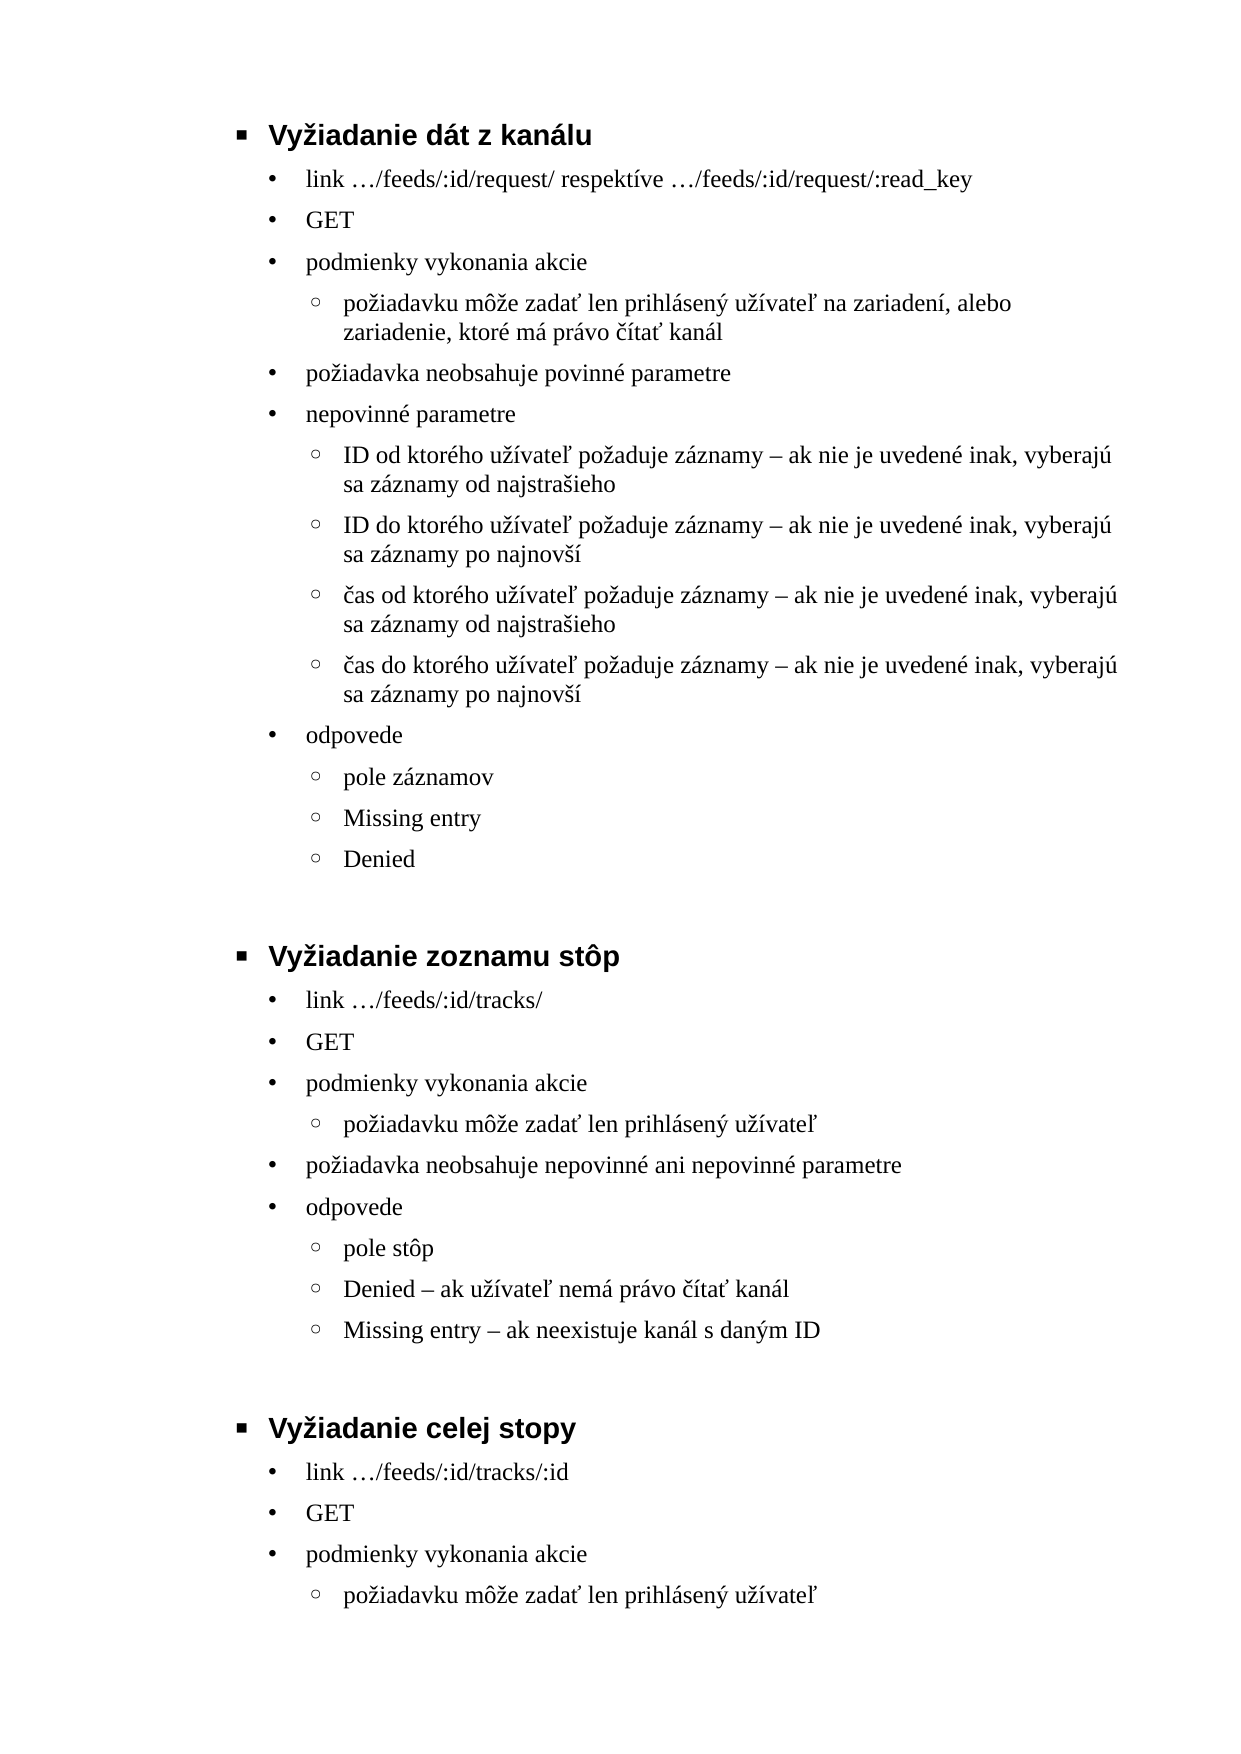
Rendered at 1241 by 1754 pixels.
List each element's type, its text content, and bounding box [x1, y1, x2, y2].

list ID do ktorého užívateľ požaduje záznamy – ak nie je uvedené inak, vyberajú sa záznamy po najnovší [306, 511, 1122, 568]
list nepovinné parametre [268, 399, 1122, 428]
list podmienky vykonania akcie [268, 1539, 1122, 1568]
list požiadavku môže zadať len prihlásený užívateľ [306, 1581, 1122, 1609]
list Denied – ak užívateľ nemá právo čítať kanál [306, 1274, 1122, 1303]
list čas do ktorého užívateľ požaduje záznamy – ak nie je uvedené inak, vyberajú sa záznamy po najnovší [306, 651, 1122, 708]
list požiadavku môže zadať len prihlásený užívateľ [306, 1109, 1122, 1138]
list GET [268, 1498, 1122, 1527]
list požiadavka neobsahuje nepovinné ani nepovinné parametre [268, 1151, 1122, 1179]
list podmienky vykonania akcie [268, 247, 1122, 276]
list požiadavku môže zadať len prihlásený užívateľ na zariadení, alebo zariadenie, ktoré má právo čítať kanál [306, 288, 1122, 346]
list pole stôp [306, 1233, 1122, 1262]
list odpovede [268, 1192, 1122, 1221]
list Denied [306, 844, 1122, 902]
list GET [268, 206, 1122, 234]
list pole záznamov [306, 762, 1122, 791]
list odpovede [268, 721, 1122, 749]
subtitle Vyžiadanie dát z kanálu [231, 118, 1122, 152]
subtitle Vyžiadanie zoznamu stôp [231, 939, 1122, 973]
list ID od ktorého užívateľ požaduje záznamy – ak nie je uvedené inak, vyberajú sa záznamy od najstrašieho [306, 441, 1122, 498]
list Missing entry – ak neexistuje kanál s daným ID [306, 1316, 1122, 1373]
list podmienky vykonania akcie [268, 1068, 1122, 1097]
list link …/feeds/:id/tracks/:id [268, 1457, 1122, 1486]
list GET [268, 1027, 1122, 1056]
list link …/feeds/:id/tracks/ [268, 986, 1122, 1014]
list link …/feeds/:id/request/ respektíve …/feeds/:id/request/:read_key [268, 164, 1122, 193]
list čas od ktorého užívateľ požaduje záznamy – ak nie je uvedené inak, vyberajú sa záznamy od najstrašieho [306, 581, 1122, 638]
list Missing entry [306, 803, 1122, 832]
list požiadavka neobsahuje povinné parametre [268, 358, 1122, 387]
subtitle Vyžiadanie celej stopy [231, 1411, 1122, 1444]
